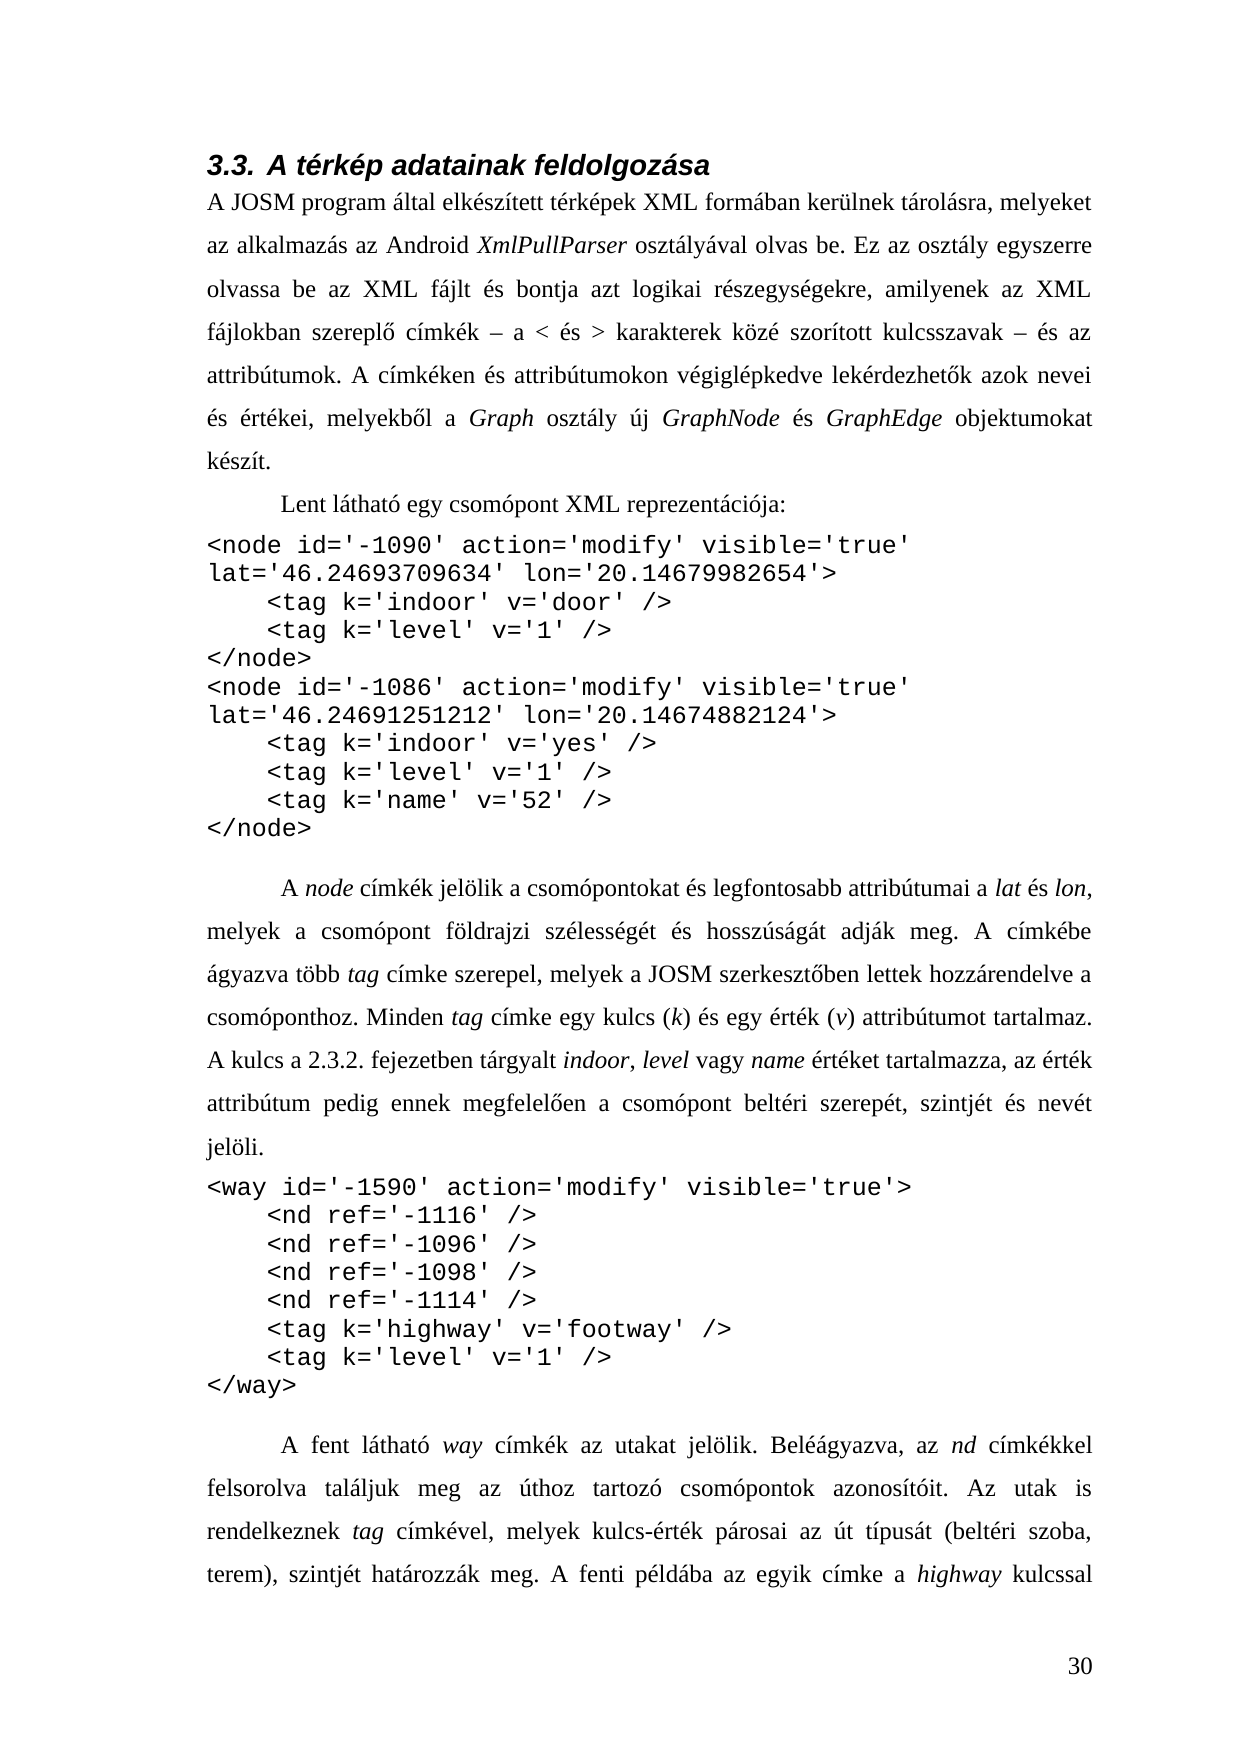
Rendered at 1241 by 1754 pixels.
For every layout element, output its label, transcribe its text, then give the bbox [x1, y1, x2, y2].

text Lent látható egy csomópont XML reprezentációja: [207, 489, 1093, 518]
table_header <node id='-1090' action='modify' visible='true' lat='46.24693709634' lon='20.14679982654'> <tag k='indoor' v='door' /> <tag k='level' v='1' /> </node> <node id='-1086' action='modify' visible='true' lat='46.24691251212' lon='20.14674882124'> <tag k='indoor' v='yes' /> <tag k='level' v='1' /> <tag k='name' v='52' /> </node> [207, 533, 1093, 873]
text A fent látható way címkék az utakat jelölik. Beléágyazva, az nd címkékkel felsorolva találjuk meg az úthoz tartozó csomópontok azonosítóit. Az utak is rendelkeznek tag címkével, melyek kulcs-érték párosai az út típusát (beltéri szoba, terem), szintjét határozzák meg. A fenti példába az egyik címke a highway kulcssal [207, 1430, 1093, 1588]
text A node címkék jelölik a csomópontokat és legfontosabb attribútumai a lat és lon, melyek a csomópont földrajzi szélességét és hosszúságát adják meg. A címkébe ágyazva több tag címke szerepel, melyek a JOSM szerkesztőben lettek hozzárendelve a csomóponthoz. Minden tag címke egy kulcs (k) és egy érték (v) attribútumot tartalmaz. A kulcs a 2.3.2. fejezetben tárgyalt indoor, level vagy name értéket tartalmazza, az érték attribútum pedig ennek megfelelően a csomópont beltéri szerepét, szintjét és nevét jelöli. [207, 873, 1093, 1160]
text A JOSM program által elkészített térképek XML formában kerülnek tárolásra, melyeket az alkalmazás az Android XmlPullParser osztályával olvas be. Ez az osztály egyszerre olvassa be az XML fájlt és bontja azt logikai részegységekre, amilyenek az XML fájlokban szereplő címkék – a < és > karakterek közé szorított kulcsszavak – és az attribútumok. A címkéken és attribútumokon végiglépkedve lekérdezhetők azok nevei és értékei, melyekből a Graph osztály új GraphNode és GraphEdge objektumokat készít. [207, 187, 1093, 475]
subtitle A térkép adatainak feldolgozása [207, 148, 1093, 181]
table_header <way id='-1590' action='modify' visible='true'> <nd ref='-1116' /> <nd ref='-1096' /> <nd ref='-1098' /> <nd ref='-1114' /> <tag k='highway' v='footway' /> <tag k='level' v='1' /> </way> [207, 1175, 1093, 1430]
